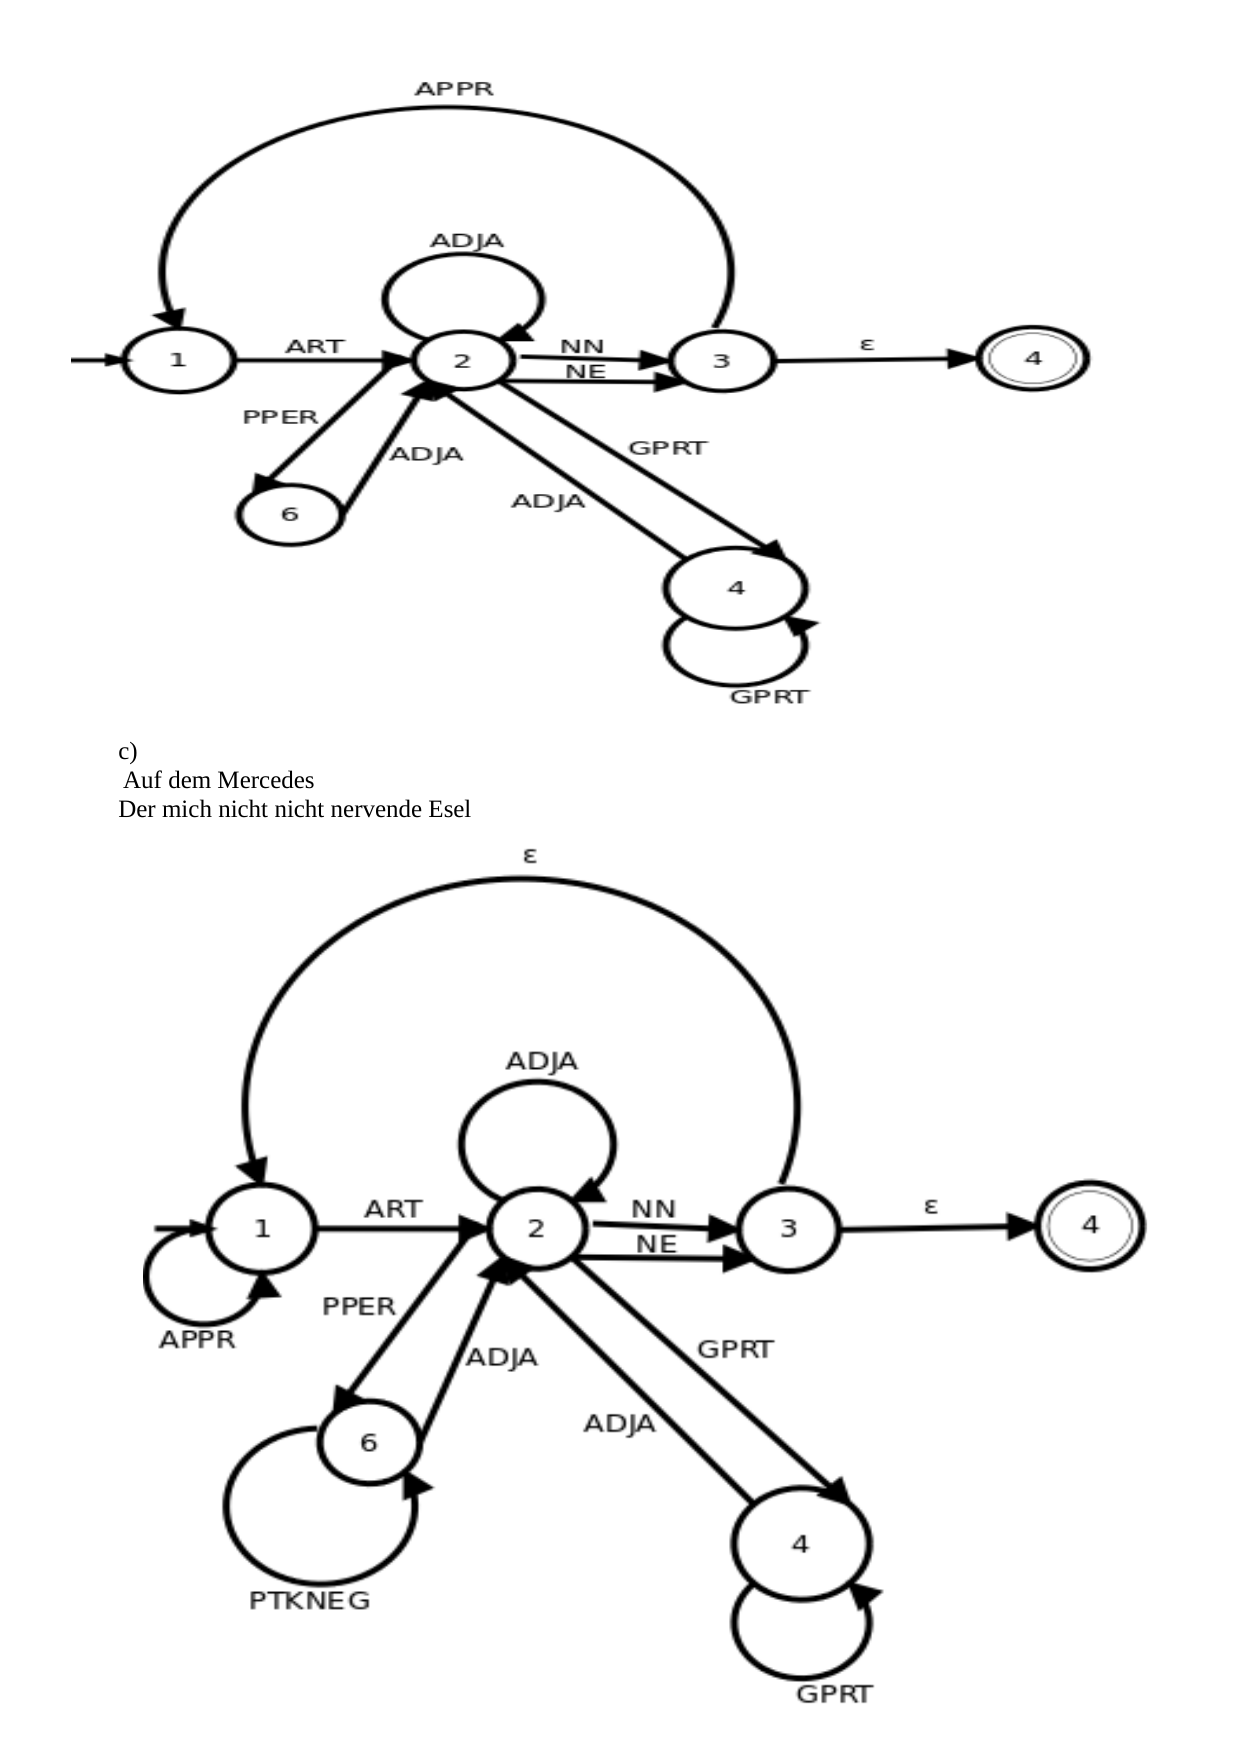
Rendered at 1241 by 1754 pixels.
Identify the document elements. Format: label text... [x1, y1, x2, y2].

text Auf dem Mercedes [118, 765, 1122, 794]
picture [71, 78, 1139, 708]
text Der mich nicht nicht nervende Esel [118, 794, 1122, 822]
picture [143, 840, 1148, 1709]
text c) [118, 736, 1122, 765]
